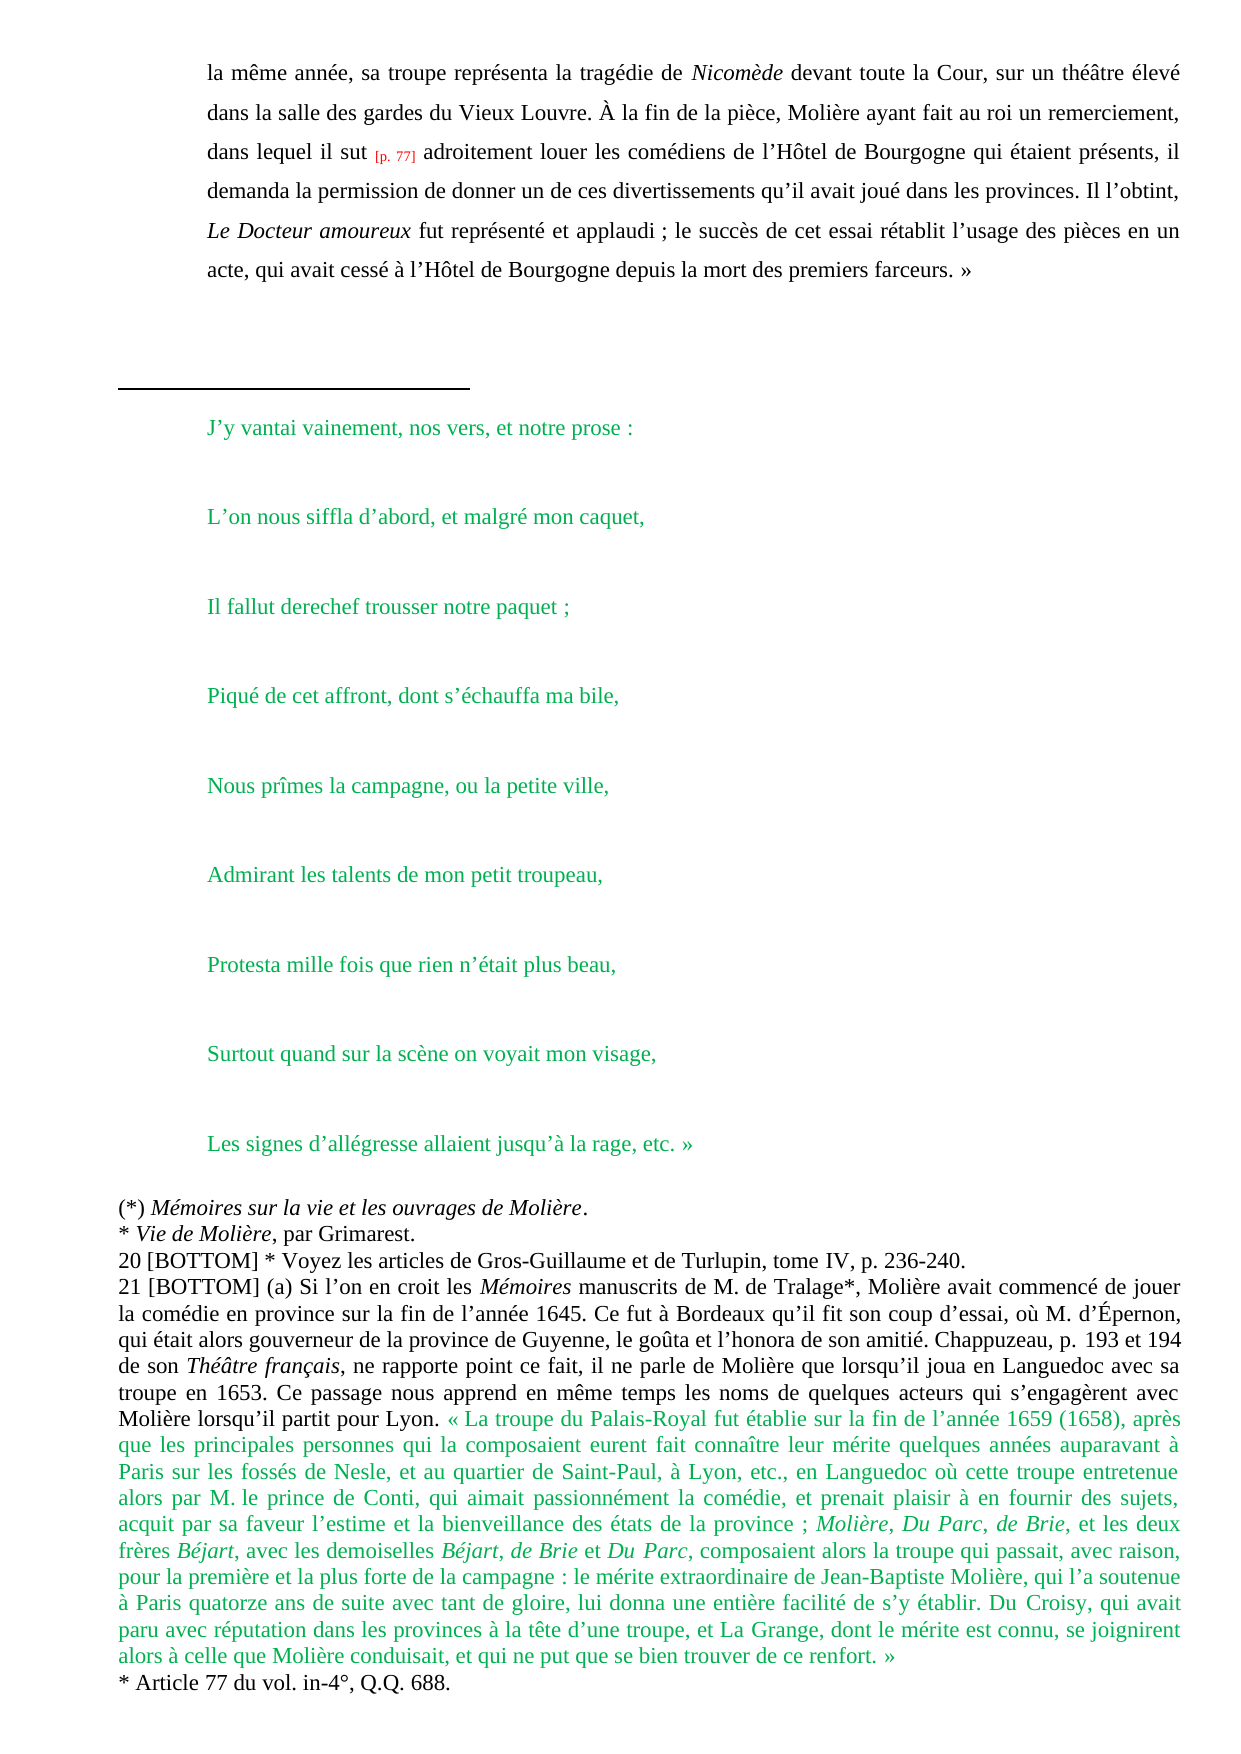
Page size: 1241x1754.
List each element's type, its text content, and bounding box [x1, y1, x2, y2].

text * Article 77 du vol. in-4°, Q.Q. 688. [118, 1668, 1181, 1695]
text la même année, sa troupe représenta la tragédie de Nicomède devant toute la Cour, sur un théâtre élevé dans la salle des gardes du Vieux Louvre. À la fin de la pièce, Molière ayant fait au roi un remerciement, dans lequel il sut [p. 77] adroitement louer les comédiens de l’Hôtel de Bourgogne qui étaient présents, il demanda la permission de donner un de ces divertissements qu’il avait joué dans les provinces. Il l’obtint, Le Docteur amoureux fut représenté et applaudi ; le succès de cet essai rétablit l’usage des pièces en un acte, qui avait cessé à l’Hôtel de Bourgogne depuis la mort des premiers farceurs. » [207, 59, 1181, 283]
text [BOTTOM] (a) Si l’on en croit les Mémoires manuscrits de M. de Tralage*, Molière avait commencé de jouer la comédie en province sur la fin de l’année 1645. Ce fut à Bordeaux qu’il fit son coup d’essai, où M. d’Épernon, qui était alors gouverneur de la province de Guyenne, le goûta et l’honora de son amitié. Chappuzeau, p. 193 et 194 de son Théâtre français, ne rapporte point ce fait, il ne parle de Molière que lorsqu’il joua en Languedoc avec sa troupe en 1653. Ce passage nous apprend en même temps les noms de quelques acteurs qui s’engagèrent avec Molière lorsqu’il partit pour Lyon. « La troupe du Palais-Royal fut établie sur la fin de l’année 1659 (1658), après que les principales personnes qui la composaient eurent fait connaître leur mérite quelques années auparavant à Paris sur les fossés de Nesle, et au quartier de Saint-Paul, à Lyon, etc., en Languedoc où cette troupe entretenue alors par M. le prince de Conti, qui aimait passionnément la comédie, et prenait plaisir à en fournir des sujets, acquit par sa faveur l’estime et la bienveillance des états de la province ; Molière, Du Parc, de Brie, et les deux frères Béjart, avec les demoiselles Béjart, de Brie et Du Parc, composaient alors la troupe qui passait, avec raison, pour la première et la plus forte de la campagne : le mérite extraordinaire de Jean-Baptiste Molière, qui l’a soutenue à Paris quatorze ans de suite avec tant de gloire, lui donna une entière facilité de s’y établir. Du Croisy, qui avait paru avec réputation dans les provinces à la tête d’une troupe, et La Grange, dont le mérite est connu, se joignirent alors à celle que Molière conduisait, et qui ne put que se bien trouver de ce renfort. » [118, 1273, 1181, 1668]
text Les signes d’allégresse allaient jusqu’à la rage, etc. » [207, 1130, 1181, 1156]
text Admirant les talents de mon petit troupeau, [207, 861, 1181, 888]
text Nous prîmes la campagne, ou la petite ville, [207, 772, 1181, 798]
text J’y vantai vainement, nos vers, et notre prose : [207, 414, 1181, 440]
text Il fallut derechef trousser notre paquet ; [207, 593, 1181, 619]
text Protesta mille fois que rien n’était plus beau, [207, 951, 1181, 977]
text Piqué de cet affront, dont s’échauffa ma bile, [207, 682, 1181, 709]
text * Vie de Molière, par Grimarest. [118, 1221, 1181, 1247]
text [BOTTOM] * Voyez les articles de Gros-Guillaume et de Turlupin, tome IV, p. 236-240. [118, 1247, 1181, 1273]
text Surtout quand sur la scène on voyait mon visage, [207, 1040, 1181, 1067]
text (*) Mémoires sur la vie et les ouvrages de Molière. [118, 1194, 1181, 1221]
text L’on nous siffla d’abord, et malgré mon caquet, [207, 503, 1181, 530]
